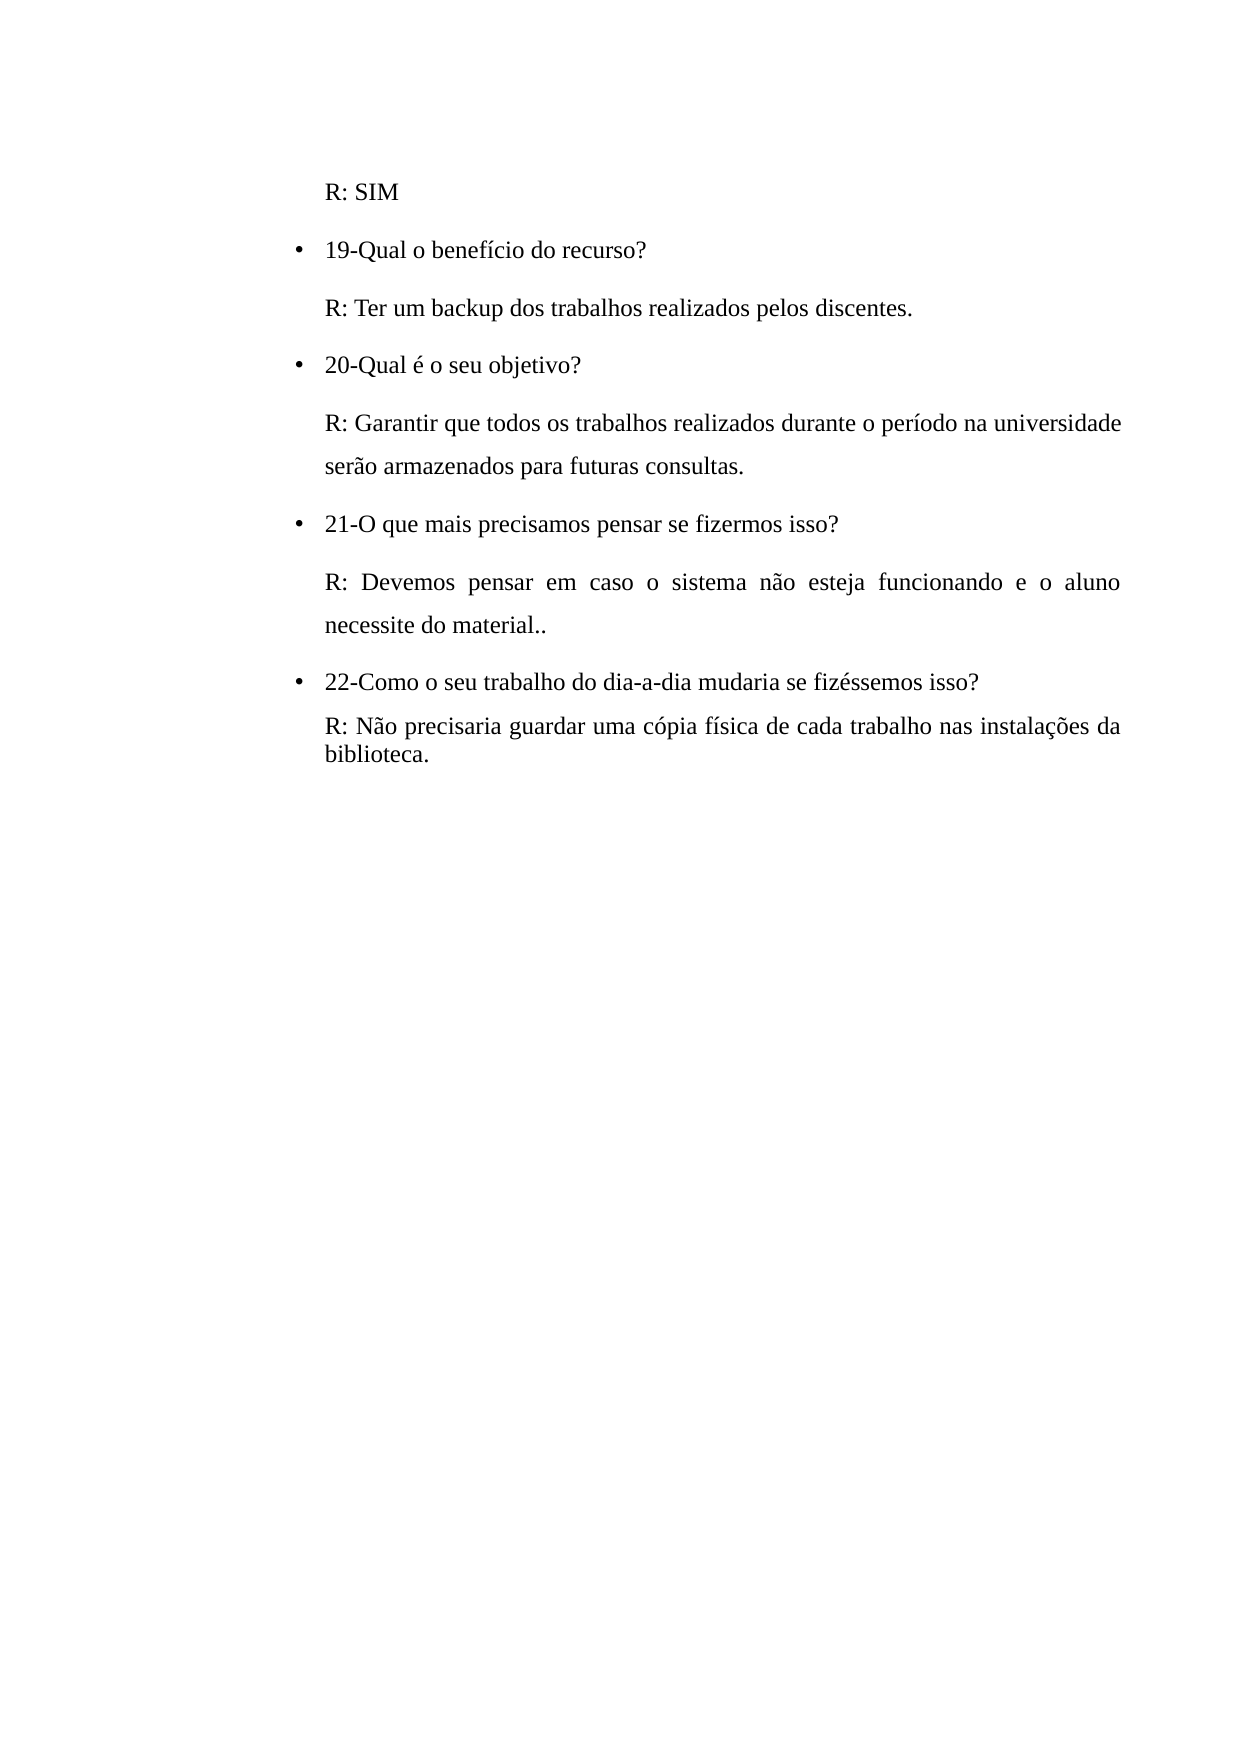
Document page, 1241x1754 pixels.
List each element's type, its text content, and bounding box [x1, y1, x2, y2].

list R: Ter um backup dos trabalhos realizados pelos discentes. [295, 293, 1122, 321]
list 19-Qual o benefício do recurso? [295, 235, 1122, 264]
list R: Não precisaria guardar uma cópia física de cada trabalho nas instalações da biblioteca. [295, 711, 1122, 768]
list 20-Qual é o seu objetivo? [295, 350, 1122, 379]
list R: Devemos pensar em caso o sistema não esteja funcionando e o aluno necessite do material.. [295, 567, 1122, 638]
list 21-O que mais precisamos pensar se fizermos isso? [295, 509, 1122, 538]
list R: Garantir que todos os trabalhos realizados durante o período na universidade serão armazenados para futuras consultas. [295, 408, 1122, 480]
list 22-Como o seu trabalho do dia-a-dia mudaria se fizéssemos isso? [295, 667, 1122, 696]
list R: SIM [295, 177, 1122, 206]
